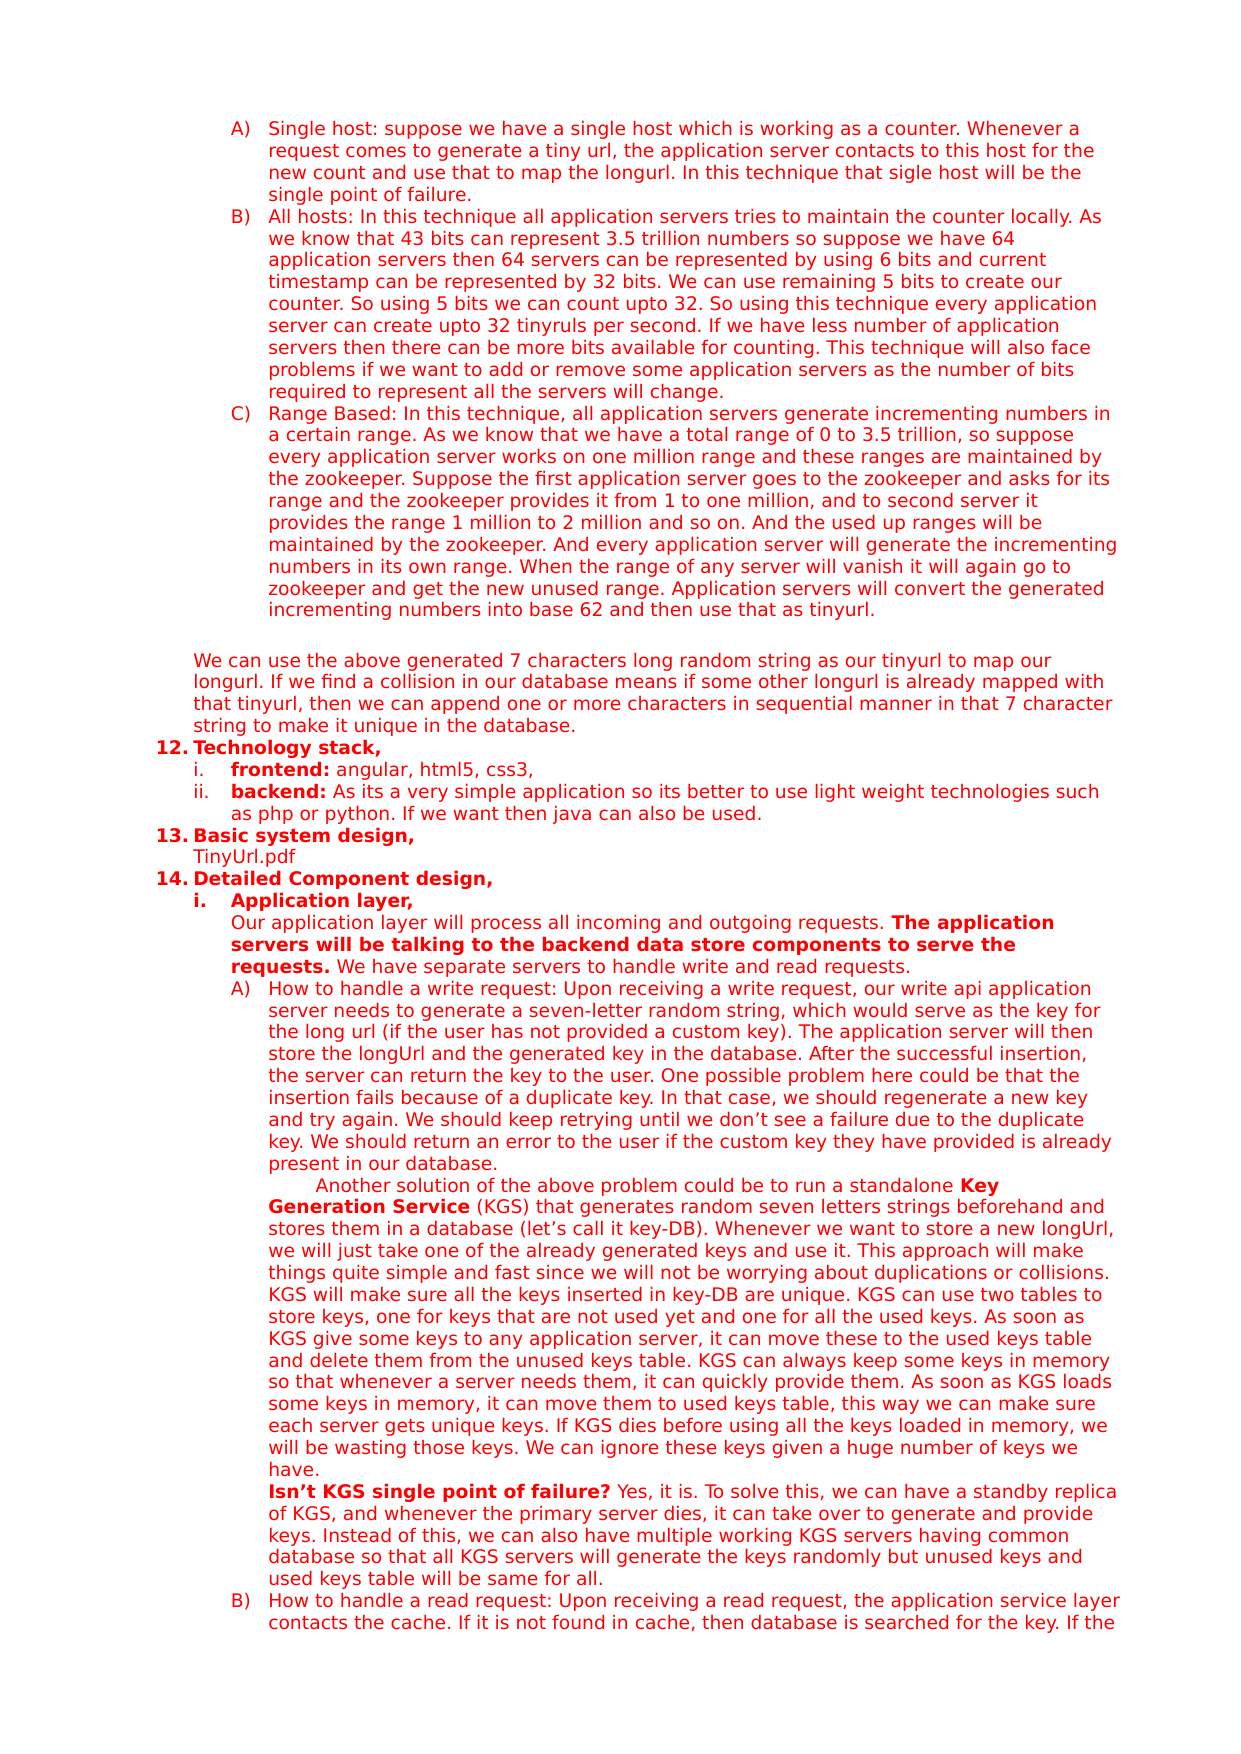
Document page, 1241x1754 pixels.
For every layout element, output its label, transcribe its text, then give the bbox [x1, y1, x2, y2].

list How to handle a write request: Upon receiving a write request, our write api application server needs to generate a seven-letter random string, which would serve as the key for the long url (if the user has not provided a custom key). The application server will then store the longUrl and the generated key in the database. After the successful insertion, the server can return the key to the user. One possible problem here could be that the insertion fails because of a duplicate key. In that case, we should regenerate a new key and try again. We should keep retrying until we don’t see a failure due to the duplicate key. We should return an error to the user if the custom key they have provided is already present in our database. [231, 978, 1122, 1174]
list Single host: suppose we have a single host which is working as a counter. Whenever a request comes to generate a tiny url, the application server contacts to this host for the new count and use that to map the longurl. In this technique that sigle host will be the single point of failure. [231, 118, 1122, 206]
list Detailed Component design, [156, 868, 1122, 890]
list backend: As its a very simple application so its better to use light weight technologies such as php or python. If we want then java can also be used. [193, 781, 1122, 824]
list TinyUrl.pdf [156, 846, 1122, 868]
list frontend: angular, html5, css3, [193, 759, 1122, 781]
list All hosts: In this technique all application servers tries to maintain the counter locally. As we know that 43 bits can represent 3.5 trillion numbers so suppose we have 64 application servers then 64 servers can be represented by using 6 bits and current timestamp can be represented by 32 bits. We can use remaining 5 bits to create our counter. So using 5 bits we can count upto 32. So using this technique every application server can create upto 32 tinyruls per second. If we have less number of application servers then there can be more bits available for counting. This technique will also face problems if we want to add or remove some application servers as the number of bits required to represent all the servers will change. [231, 206, 1122, 402]
list Range Based: In this technique, all application servers generate incrementing numbers in a certain range. As we know that we have a total range of 0 to 3.5 trillion, so suppose every application server works on one million range and these ranges are maintained by the zookeeper. Suppose the first application server goes to the zookeeper and asks for its range and the zookeeper provides it from 1 to one million, and to second server it provides the range 1 million to 2 million and so on. And the used up ranges will be maintained by the zookeeper. And every application server will generate the incrementing numbers in its own range. When the range of any server will vanish it will again go to zookeeper and get the new unused range. Application servers will convert the generated incrementing numbers into base 62 and then use that as tinyurl. [231, 402, 1122, 621]
list Basic system design, [156, 824, 1122, 846]
list Our application layer will process all incoming and outgoing requests. The application servers will be talking to the backend data store components to serve the requests. We have separate servers to handle write and read requests. [193, 912, 1122, 978]
list Isn’t KGS single point of failure? Yes, it is. To solve this, we can have a standby replica of KGS, and whenever the primary server dies, it can take over to generate and provide keys. Instead of this, we can also have multiple working KGS servers having common database so that all KGS servers will generate the keys randomly but unused keys and used keys table will be same for all. [231, 1481, 1122, 1590]
list Another solution of the above problem could be to run a standalone Key Generation Service (KGS) that generates random seven letters strings beforehand and stores them in a database (let’s call it key-DB). Whenever we want to store a new longUrl, we will just take one of the already generated keys and use it. This approach will make things quite simple and fast since we will not be worrying about duplications or collisions. KGS will make sure all the keys inserted in key-DB are unique. KGS can use two tables to store keys, one for keys that are not used yet and one for all the used keys. As soon as KGS give some keys to any application server, it can move these to the used keys table and delete them from the unused keys table. KGS can always keep some keys in memory so that whenever a server needs them, it can quickly provide them. As soon as KGS loads some keys in memory, it can move them to used keys table, this way we can make sure each server gets unique keys. If KGS dies before using all the keys loaded in memory, we will be wasting those keys. We can ignore these keys given a huge number of keys we have. [231, 1174, 1122, 1481]
list Application layer, [193, 890, 1122, 912]
list We can use the above generated 7 characters long random string as our tinyurl to map our longurl. If we find a collision in our database means if some other longurl is already mapped with that tinyurl, then we can append one or more characters in sequential manner in that 7 character string to make it unique in the database. [156, 649, 1122, 737]
list Technology stack, [156, 737, 1122, 759]
list How to handle a read request: Upon receiving a read request, the application service layer contacts the cache. If it is not found in cache, then database is searched for the key. If the [231, 1590, 1122, 1634]
